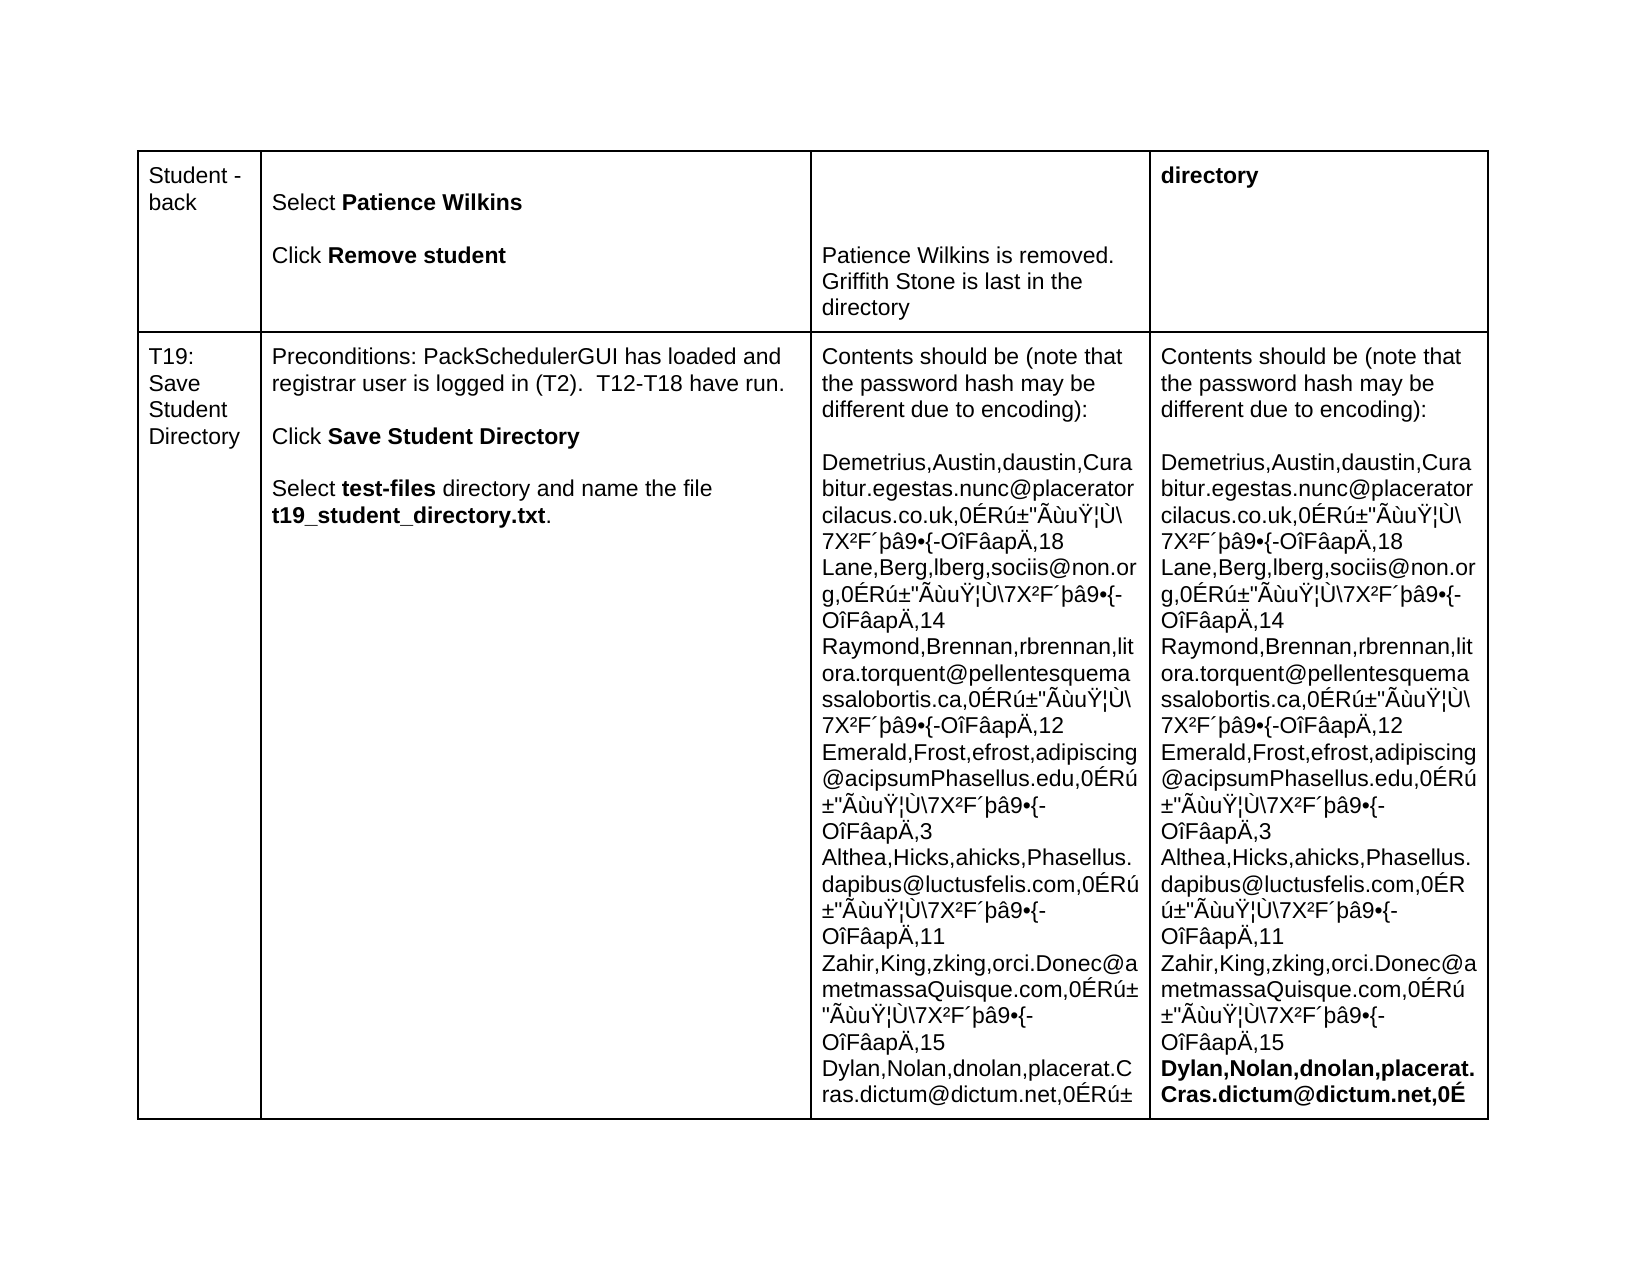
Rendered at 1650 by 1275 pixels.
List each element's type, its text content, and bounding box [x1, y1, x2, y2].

table_cell Contents should be (note that the password hash may be different due to encoding): Demetrius,Austin,daustin,Curabitur.egestas.nunc@placeratorcilacus.co.uk,0ÉRú±"ÃùuŸ¦Ù\7X²F´þâ9•{-OîFâapÄ,18 Lane,Berg,lberg,sociis@non.org,0ÉRú±"ÃùuŸ¦Ù\7X²F´þâ9•{-OîFâapÄ,14 Raymond,Brennan,rbrennan,litora.torquent@pellentesquemassalobortis.ca,0ÉRú±"ÃùuŸ¦Ù\7X²F´þâ9•{-OîFâapÄ,12 Emerald,Frost,efrost,adipiscing@acipsumPhasellus.edu,0ÉRú±"ÃùuŸ¦Ù\7X²F´þâ9•{-OîFâapÄ,3 Althea,Hicks,ahicks,Phasellus.dapibus@luctusfelis.com,0ÉRú±"ÃùuŸ¦Ù\7X²F´þâ9•{-OîFâapÄ,11 Zahir,King,zking,orci.Donec@ametmassaQuisque.com,0ÉRú±"ÃùuŸ¦Ù\7X²F´þâ9•{-OîFâapÄ,15 Dylan,Nolan,dnolan,placerat.Cras.dictum@dictum.net,0ÉRú± [812, 333, 1149, 1118]
table_cell T19: Save Student Directory [139, 333, 260, 1118]
table_cell Contents should be (note that the password hash may be different due to encoding): Demetrius,Austin,daustin,Curabitur.egestas.nunc@placeratorcilacus.co.uk,0ÉRú±"ÃùuŸ¦Ù\7X²F´þâ9•{-OîFâapÄ,18 Lane,Berg,lberg,sociis@non.org,0ÉRú±"ÃùuŸ¦Ù\7X²F´þâ9•{-OîFâapÄ,14 Raymond,Brennan,rbrennan,litora.torquent@pellentesquemassalobortis.ca,0ÉRú±"ÃùuŸ¦Ù\7X²F´þâ9•{-OîFâapÄ,12 Emerald,Frost,efrost,adipiscing@acipsumPhasellus.edu,0ÉRú±"ÃùuŸ¦Ù\7X²F´þâ9•{-OîFâapÄ,3 Althea,Hicks,ahicks,Phasellus.dapibus@luctusfelis.com,0ÉRú±"ÃùuŸ¦Ù\7X²F´þâ9•{-OîFâapÄ,11 Zahir,King,zking,orci.Donec@ametmassaQuisque.com,0ÉRú±"ÃùuŸ¦Ù\7X²F´þâ9•{-OîFâapÄ,15 Dylan,Nolan,dnolan,placerat.Cras.dictum@dictum.net,0É [1151, 333, 1487, 1118]
table_cell Preconditions: PackSchedulerGUI has loaded and registrar user is logged in (T2). T12-T18 have run. Click Save Student Directory Select test-files directory and name the file t19_student_directory.txt. [262, 333, 810, 1118]
table_cell directory [1151, 152, 1487, 331]
table_cell Student - back [139, 152, 260, 331]
table_cell Select Patience Wilkins Click Remove student [262, 152, 810, 331]
table_cell Patience Wilkins is removed. Griffith Stone is last in the directory [812, 152, 1149, 331]
